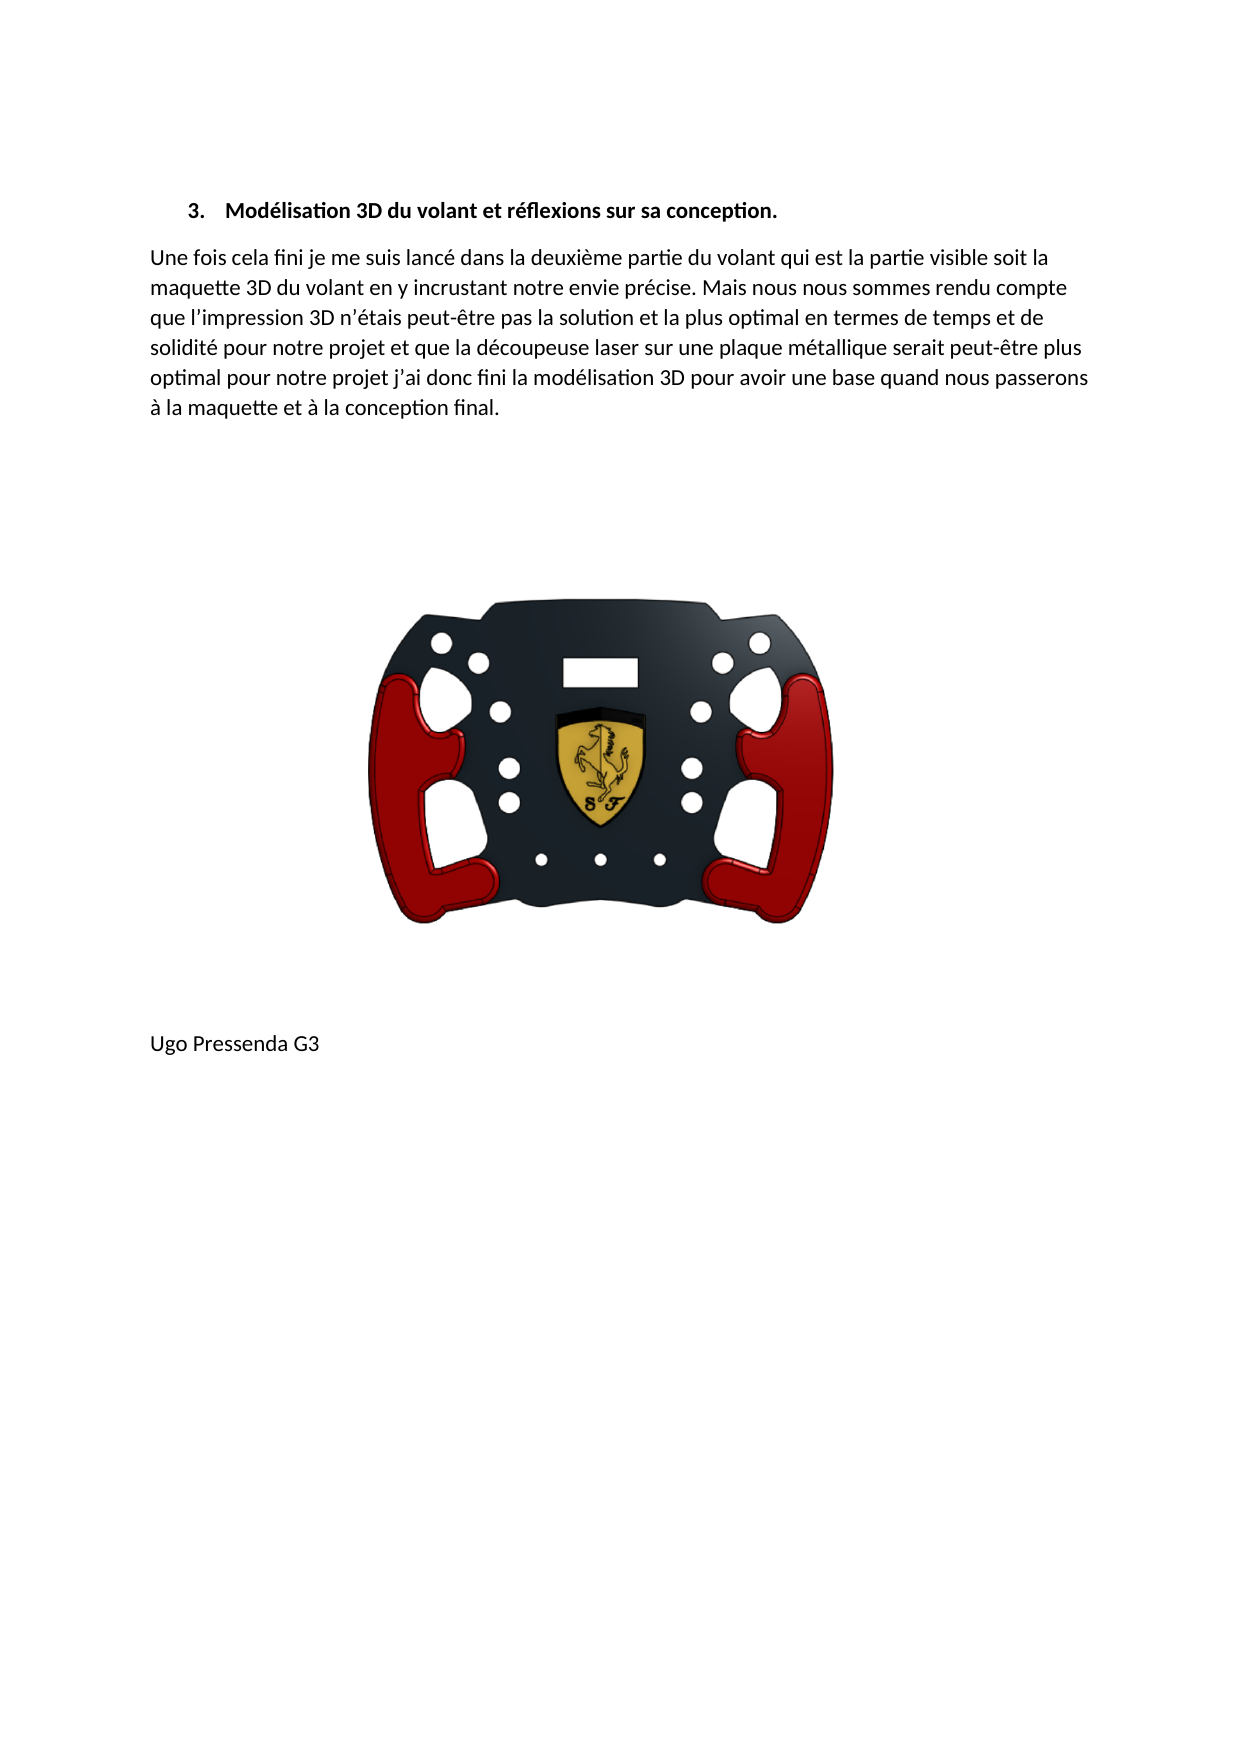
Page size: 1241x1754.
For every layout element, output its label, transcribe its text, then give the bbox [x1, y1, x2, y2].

list Modélisation 3D du volant et réflexions sur sa conception. [187, 197, 1090, 224]
text Une fois cela fini je me suis lancé dans la deuxième partie du volant qui est la partie visible soit la maquette 3D du volant en y incrustant notre envie précise. Mais nous nous sommes rendu compte que l’impression 3D n’étais peut-être pas la solution et la plus optimal en termes de temps et de solidité pour notre projet et que la découpeuse laser sur une plaque métallique serait peut-être plus optimal pour notre projet j’ai donc fini la modélisation 3D pour avoir une base quand nous passerons à la maquette et à la conception final. [150, 243, 1090, 421]
text Ugo Pressenda G3 [150, 1029, 1090, 1057]
